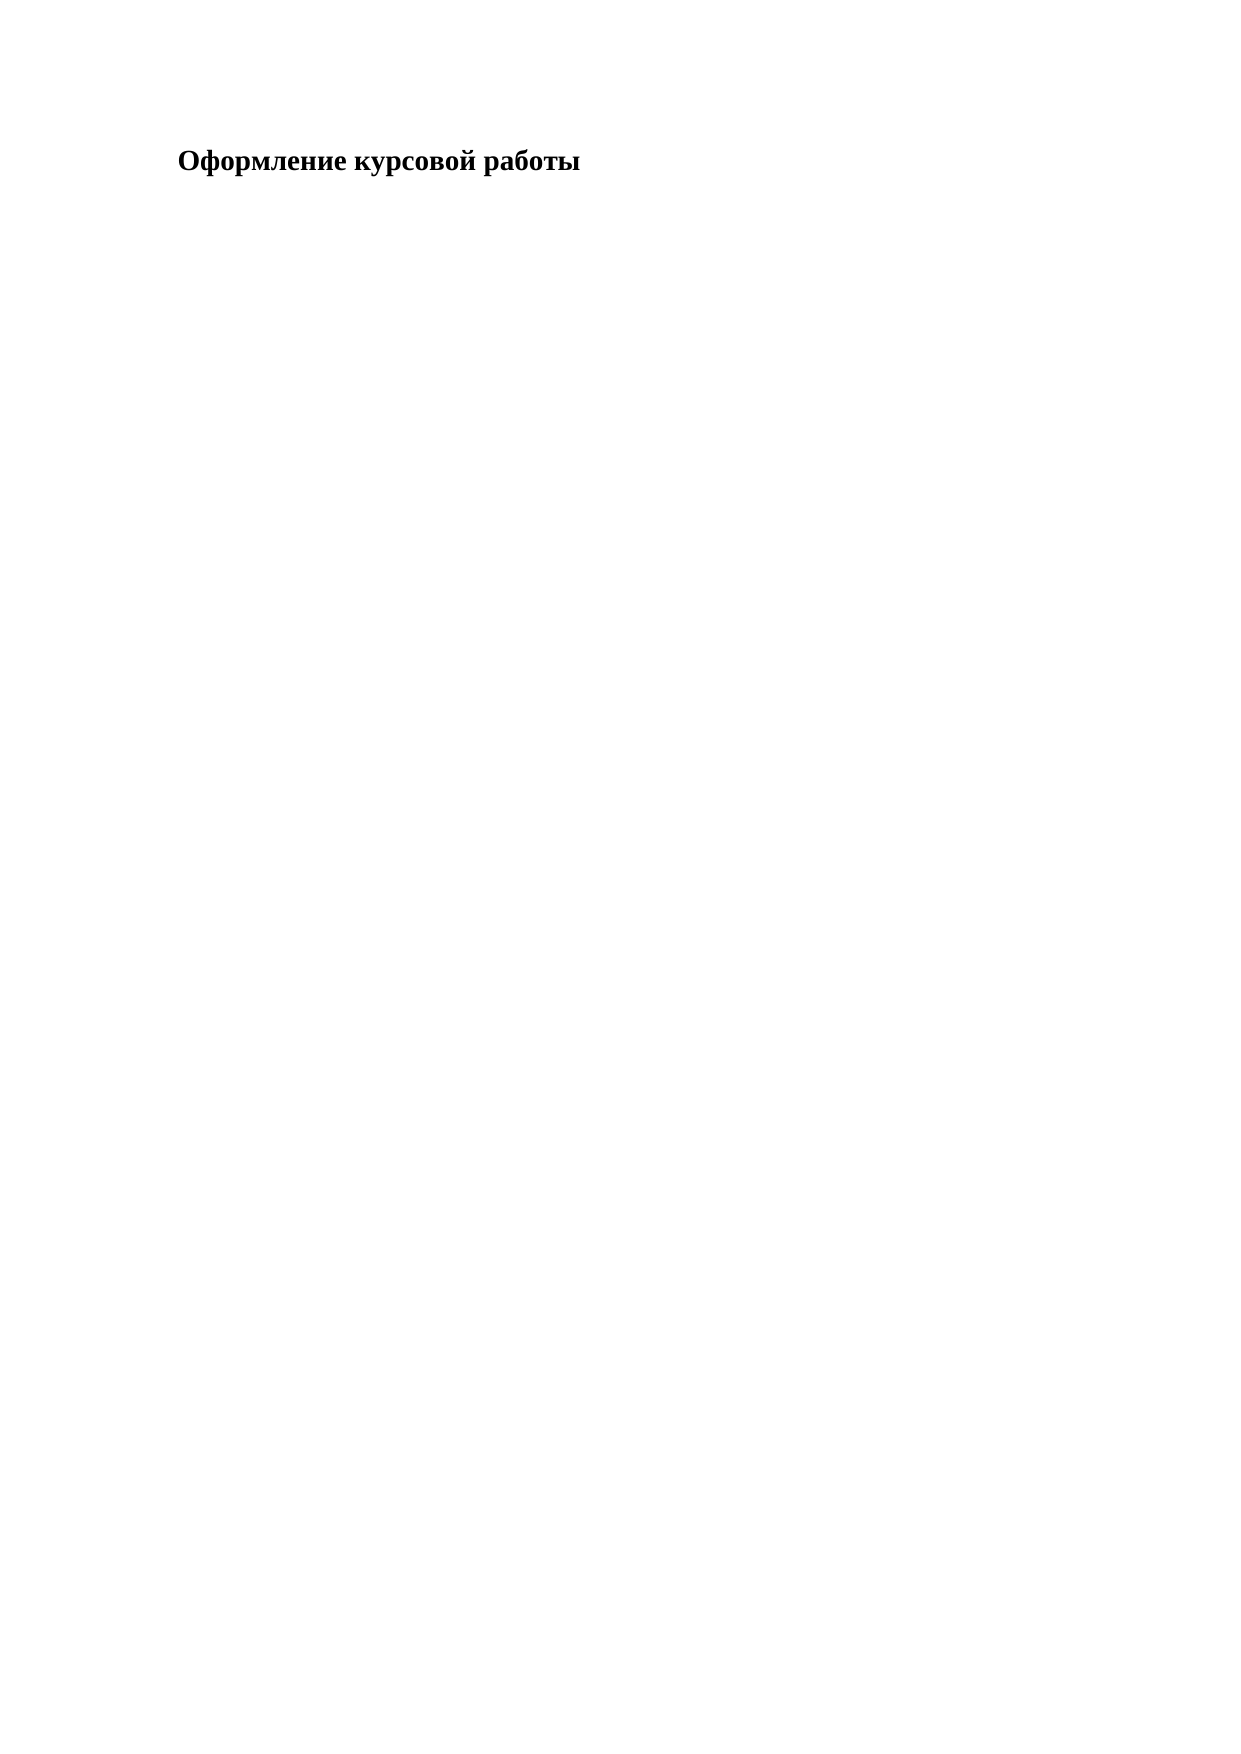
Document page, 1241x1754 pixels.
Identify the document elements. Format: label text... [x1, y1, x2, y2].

subtitle Оформление курсовой работы [177, 143, 1152, 177]
